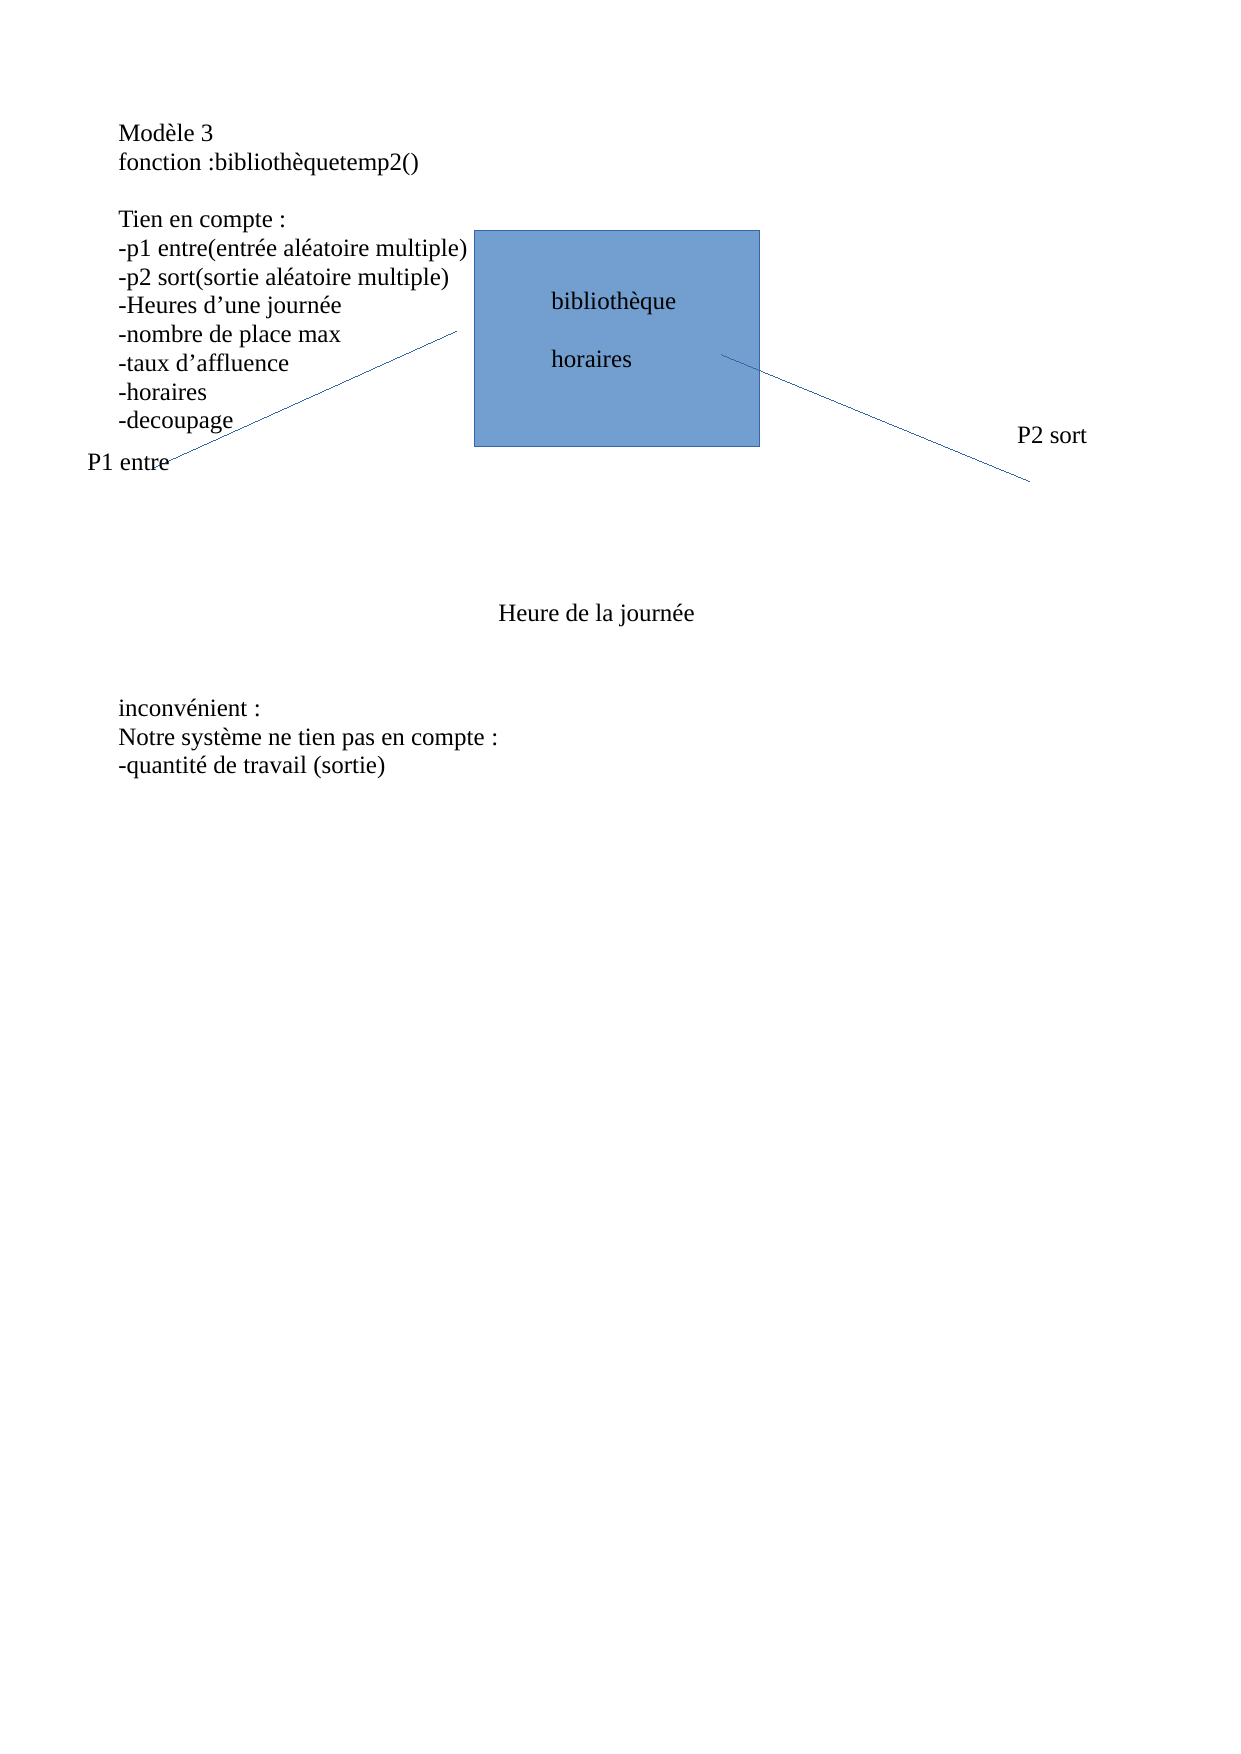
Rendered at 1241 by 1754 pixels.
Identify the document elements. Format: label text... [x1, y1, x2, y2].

text Modèle 3 [118, 118, 1122, 147]
text -Heures d’une journée [118, 291, 474, 319]
text Notre système ne tien pas en compte : [118, 722, 1122, 751]
text inconvénient : [118, 693, 1122, 722]
text -p1 entre(entrée aléatoire multiple) [118, 233, 474, 262]
text Tien en compte : [118, 204, 1122, 233]
text [760, 406, 1122, 434]
text -decoupage [118, 406, 474, 434]
text [760, 348, 1122, 377]
text -nombre de place max [118, 319, 474, 348]
text -p2 sort(sortie aléatoire multiple) [118, 262, 474, 291]
text -taux d’affluence [118, 348, 474, 377]
text [760, 233, 1122, 262]
text [760, 262, 1122, 291]
text -quantité de travail (sortie) [118, 751, 1122, 779]
text -horaires [118, 377, 474, 406]
text [760, 377, 1122, 406]
text fonction :bibliothèquetemp2() [118, 147, 1122, 176]
text [760, 319, 1122, 348]
text [760, 291, 1122, 319]
